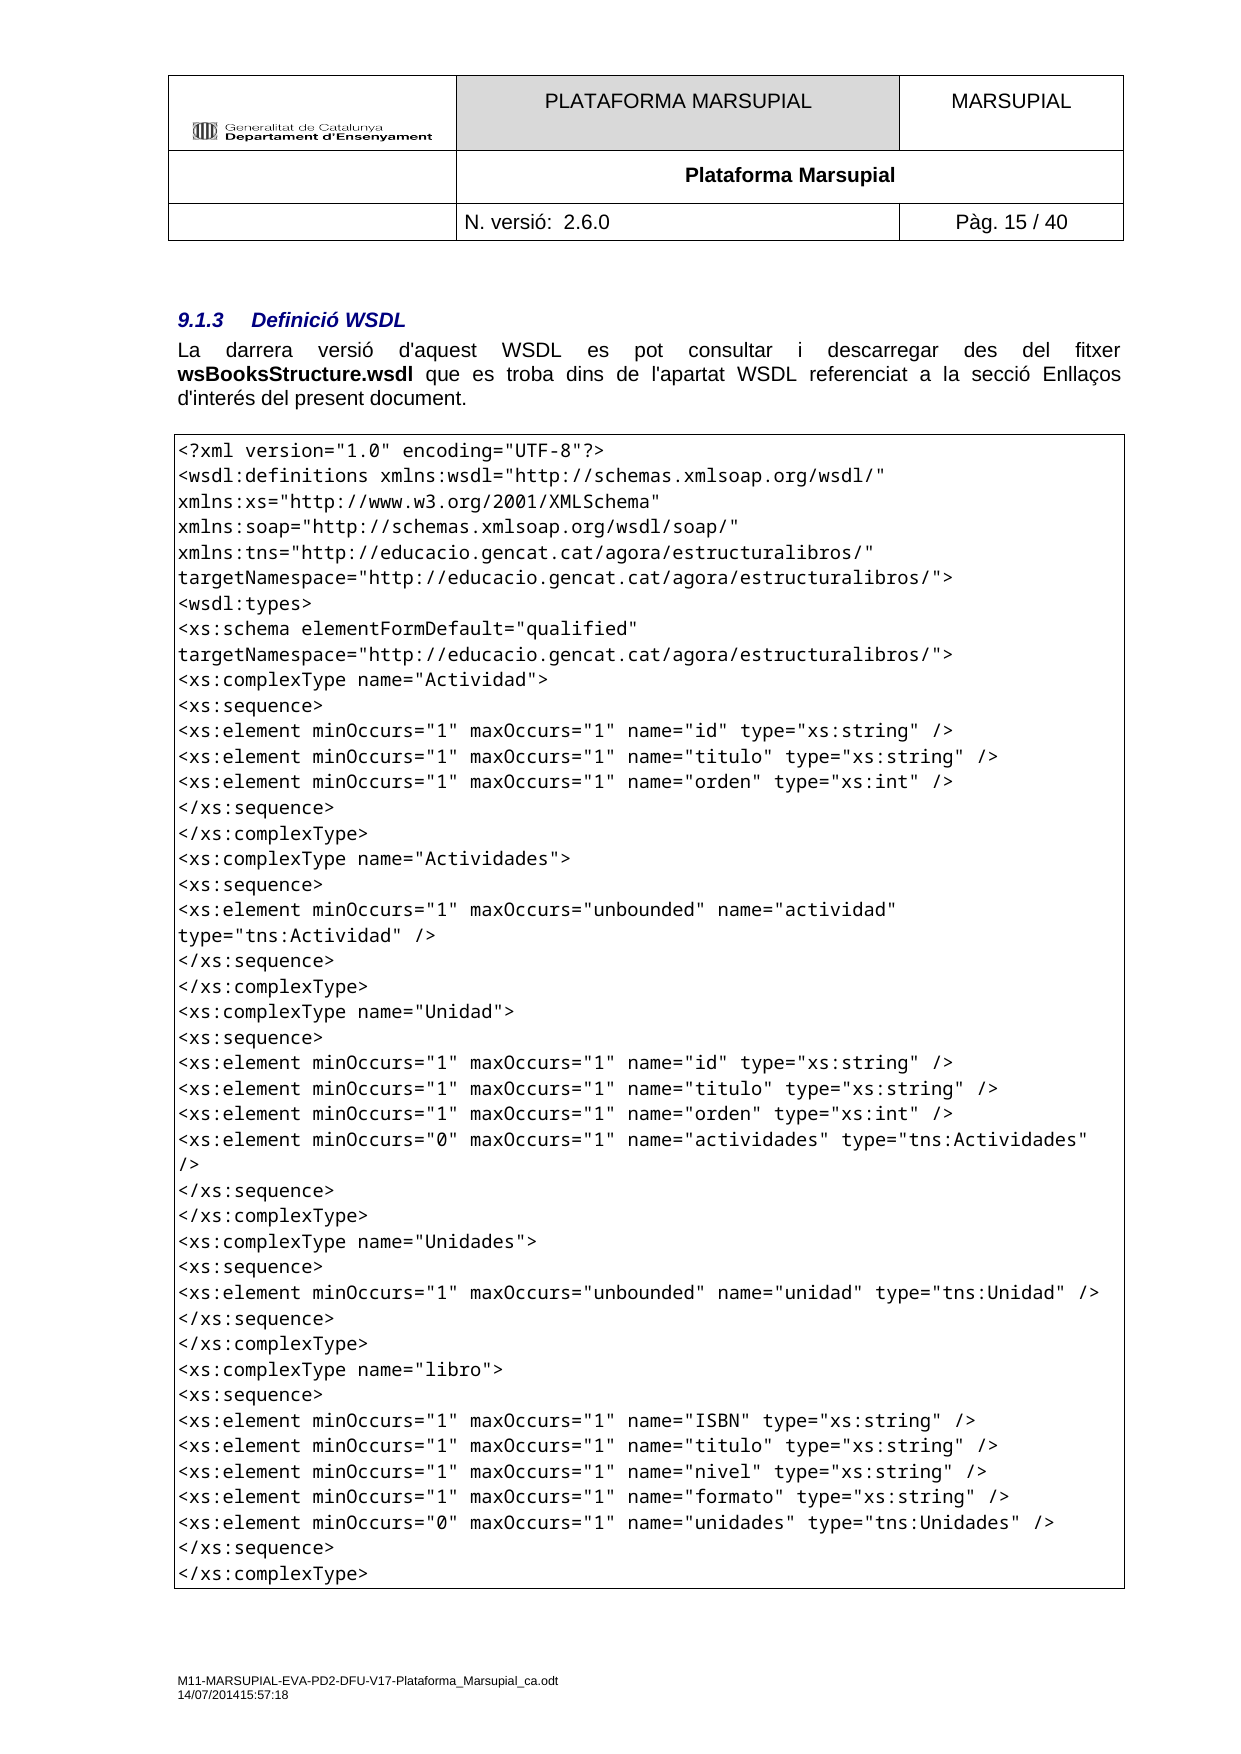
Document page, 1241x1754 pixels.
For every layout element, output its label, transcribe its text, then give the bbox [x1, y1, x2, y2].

text <xs:schema elementFormDefault="qualified" targetNamespace="http://educacio.gencat.cat/agora/estructuralibros/"> [177, 616, 1122, 667]
text <xs:element minOccurs="1" maxOccurs="1" name="id" type="xs:string" /> [177, 718, 1122, 743]
text </xs:complexType> [177, 820, 1122, 845]
text </xs:complexType> [175, 1557, 1124, 1588]
text <xs:complexType name="libro"> [177, 1356, 1122, 1381]
text </xs:sequence> [177, 947, 1122, 973]
text </xs:sequence> [177, 1534, 1122, 1557]
text <xs:sequence> [177, 1024, 1122, 1049]
text La darrera versió d'aquest WSDL es pot consultar i descarregar des del fitxer wsBooksStructure.wsdl que es troba dins de l'apartat WSDL referenciat a la secció Enllaços d'interés del present document. [177, 338, 1122, 410]
text <xs:element minOccurs="1" maxOccurs="1" name="formato" type="xs:string" /> [177, 1483, 1122, 1509]
text <xs:element minOccurs="1" maxOccurs="1" name="nivel" type="xs:string" /> [177, 1458, 1122, 1483]
text <wsdl:definitions xmlns:wsdl="http://schemas.xmlsoap.org/wsdl/" xmlns:xs="http://www.w3.org/2001/XMLSchema" xmlns:soap="http://schemas.xmlsoap.org/wsdl/soap/" xmlns:tns="http://educacio.gencat.cat/agora/estructuralibros/" targetNamespace="http://educacio.gencat.cat/agora/estructuralibros/"> [177, 463, 1122, 590]
text <?xml version="1.0" encoding="UTF-8"?> [175, 435, 1124, 463]
text <xs:element minOccurs="0" maxOccurs="1" name="actividades" type="tns:Actividades" /> [177, 1126, 1122, 1177]
subtitle Definició WSDL [177, 308, 1122, 332]
text </xs:sequence> [177, 1305, 1122, 1330]
text <xs:complexType name="Unidades"> [177, 1228, 1122, 1254]
text <xs:sequence> [177, 692, 1122, 718]
text <xs:element minOccurs="1" maxOccurs="1" name="ISBN" type="xs:string" /> [177, 1407, 1122, 1432]
text <xs:element minOccurs="1" maxOccurs="1" name="id" type="xs:string" /> [177, 1049, 1122, 1075]
text <xs:sequence> [177, 871, 1122, 896]
text <xs:sequence> [177, 1381, 1122, 1407]
text <wsdl:types> [177, 590, 1122, 616]
text <xs:element minOccurs="1" maxOccurs="1" name="orden" type="xs:int" /> [177, 1101, 1122, 1126]
text <xs:element minOccurs="1" maxOccurs="1" name="titulo" type="xs:string" /> [177, 743, 1122, 769]
text <xs:element minOccurs="1" maxOccurs="1" name="orden" type="xs:int" /> [177, 769, 1122, 794]
text <xs:complexType name="Actividades"> [177, 845, 1122, 871]
text </xs:sequence> [177, 794, 1122, 820]
text <xs:complexType name="Actividad"> [177, 667, 1122, 692]
text <xs:sequence> [177, 1254, 1122, 1279]
text <xs:complexType name="Unidad"> [177, 998, 1122, 1024]
text </xs:complexType> [177, 1330, 1122, 1356]
text </xs:sequence> [177, 1177, 1122, 1203]
text </xs:complexType> [177, 973, 1122, 998]
text <xs:element minOccurs="1" maxOccurs="1" name="titulo" type="xs:string" /> [177, 1432, 1122, 1458]
text </xs:complexType> [177, 1203, 1122, 1228]
text <xs:element minOccurs="1" maxOccurs="unbounded" name="actividad" type="tns:Actividad" /> [177, 896, 1122, 947]
text <xs:element minOccurs="0" maxOccurs="1" name="unidades" type="tns:Unidades" /> [177, 1509, 1122, 1534]
text <xs:element minOccurs="1" maxOccurs="unbounded" name="unidad" type="tns:Unidad" /> [177, 1279, 1122, 1305]
text <xs:element minOccurs="1" maxOccurs="1" name="titulo" type="xs:string" /> [177, 1075, 1122, 1101]
